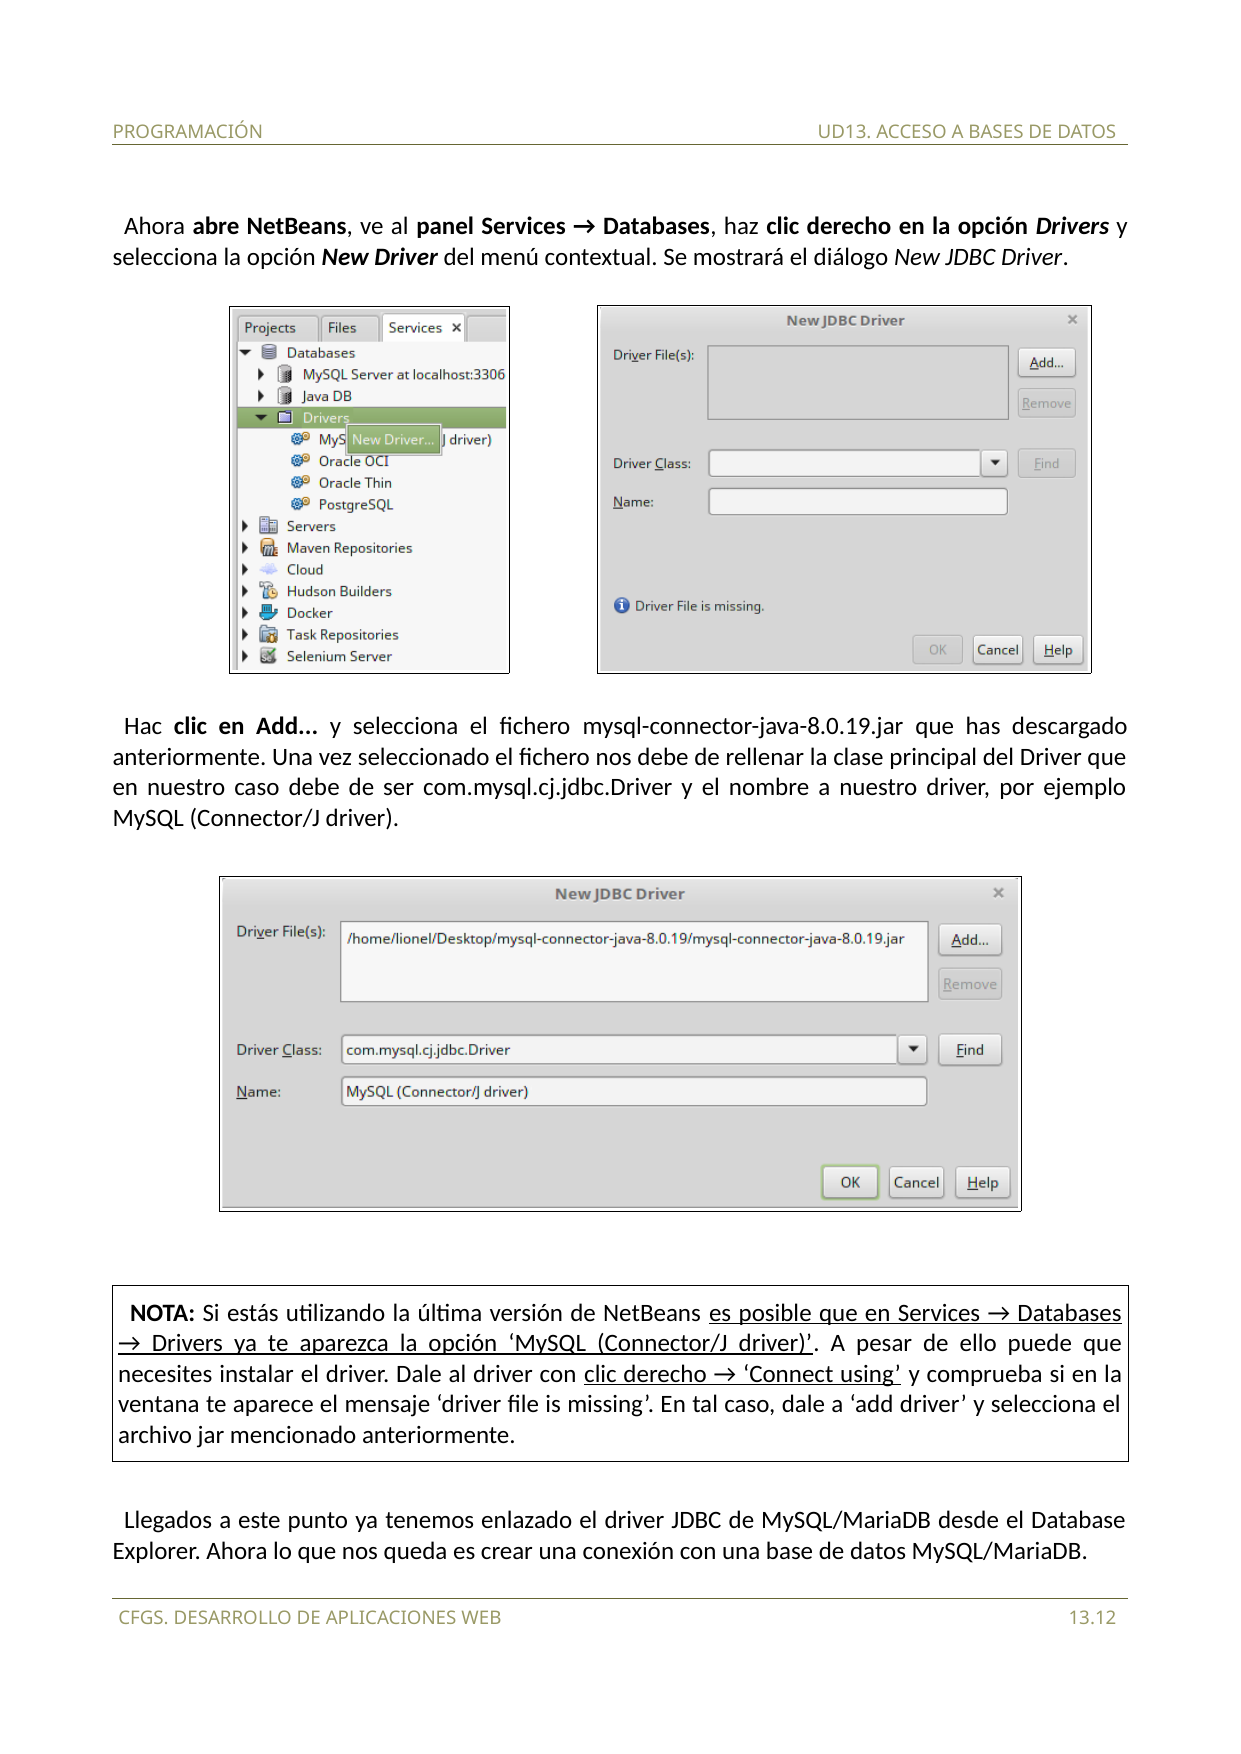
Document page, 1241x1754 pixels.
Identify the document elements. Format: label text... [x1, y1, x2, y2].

picture [222, 878, 1018, 1208]
text Hac clic en Add... y selecciona el fichero mysql-connector-java-8.0.19.jar que has descargado anteriormente. Una vez seleccionado el fichero nos debe de rellenar la clase principal del Driver que en nuestro caso debe de ser com.mysql.cj.jdbc.Driver y el nombre a nuestro driver, por ejemplo MySQL (Connector/J driver). [112, 710, 1128, 832]
text Llegados a este punto ya tenemos enlazado el driver JDBC de MySQL/MariaDB desde el Database Explorer. Ahora lo que nos queda es crear una conexión con una base de datos MySQL/MariaDB. [112, 1504, 1128, 1566]
table_header NOTA: Si estás utilizando la última versión de NetBeans es posible que en Services → Databases → Drivers ya te aparezca la opción ‘MySQL (Connector/J driver)’. A pesar de ello puede que necesites instalar el driver. Dale al driver con clic derecho → ‘Connect using’ y comprueba si en la ventana te aparece el mensaje ‘driver file is missing’. En tal caso, dale a ‘add driver’ y selecciona el archivo jar mencionado anteriormente. [113, 1286, 1128, 1461]
picture [600, 307, 1088, 671]
text Ahora abre NetBeans, ve al panel Services → Databases, haz clic derecho en la opción Drivers y selecciona la opción New Driver del menú contextual. Se mostrará el diálogo New JDBC Driver. [112, 210, 1128, 271]
